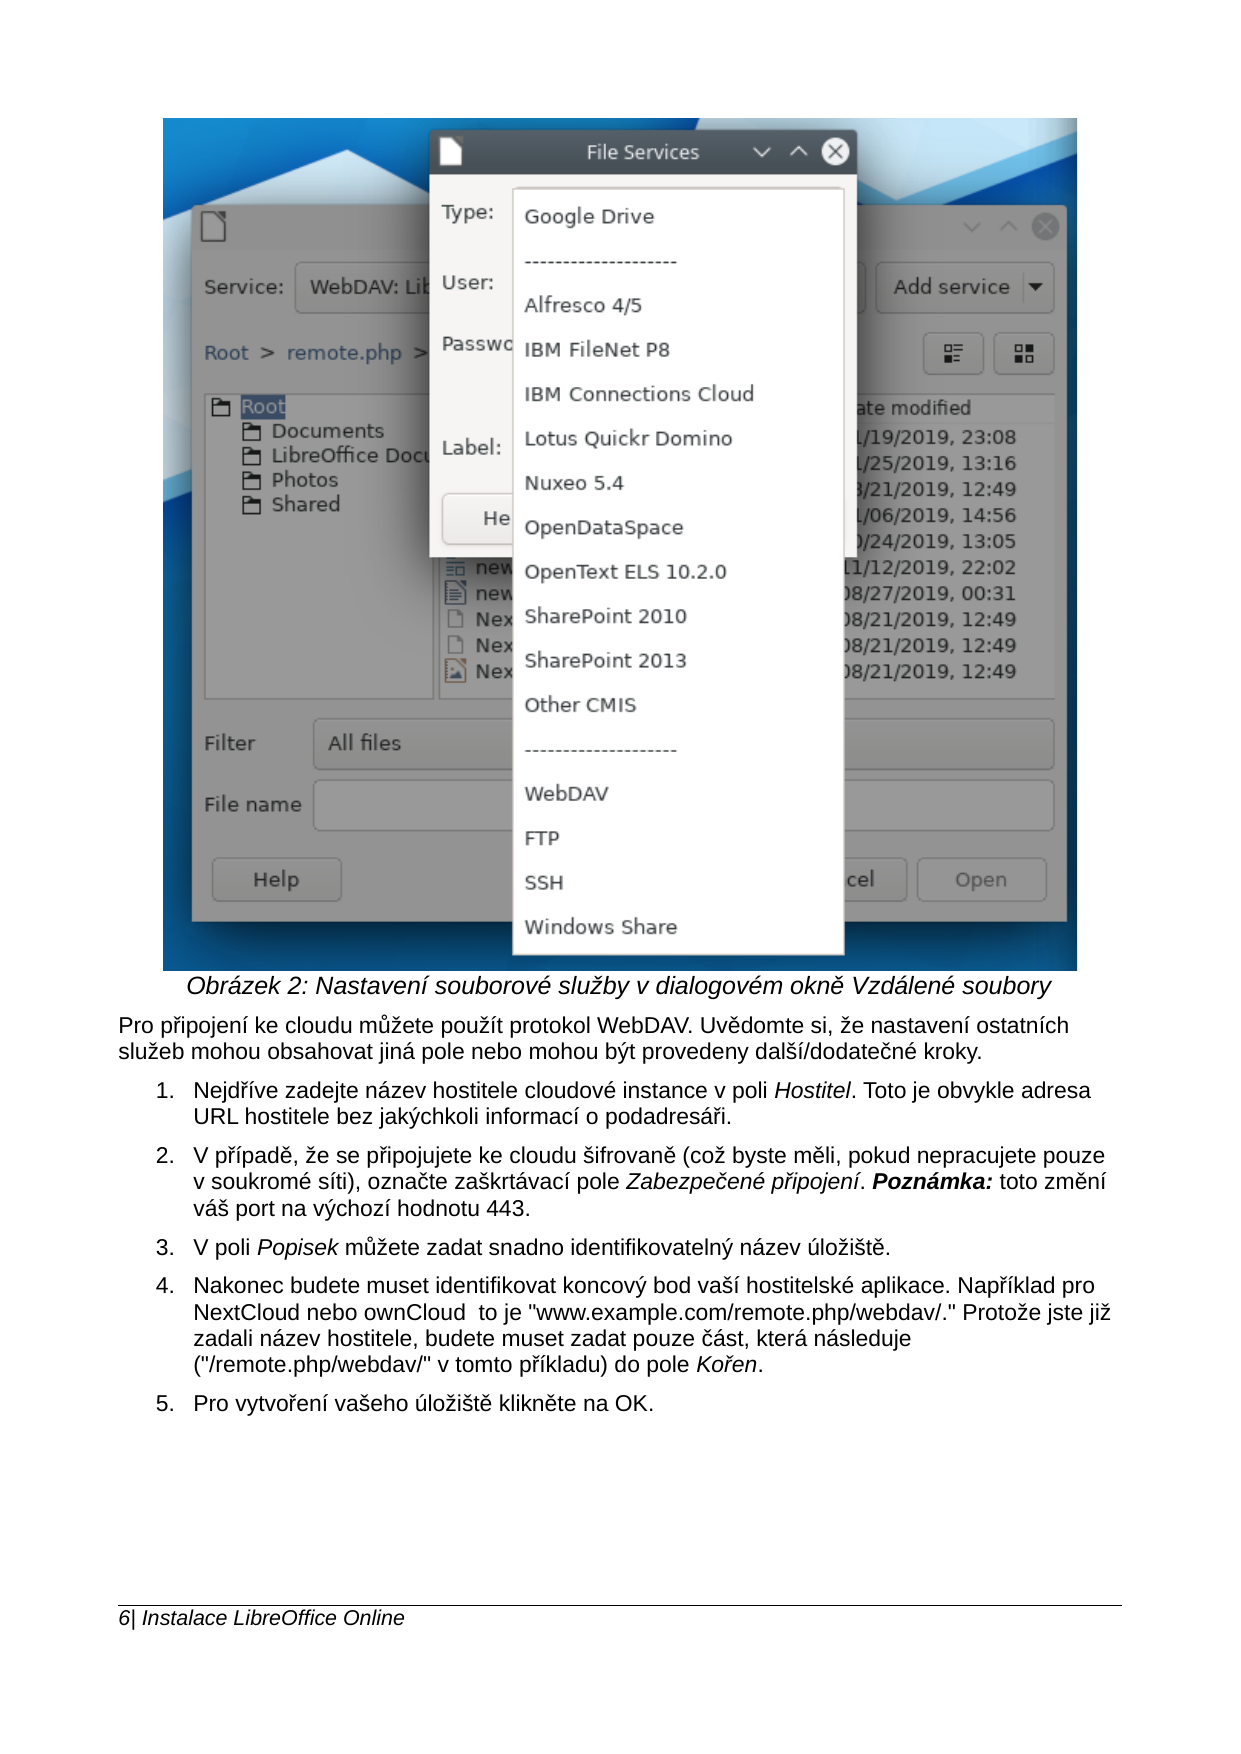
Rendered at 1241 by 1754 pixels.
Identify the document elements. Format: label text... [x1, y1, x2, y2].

list V poli Popisek můžete zadat snadno identifikovatelný název úložiště. [156, 1233, 1122, 1260]
list Nakonec budete muset identifikovat koncový bod vaší hostitelské aplikace. Například pro NextCloud nebo ownCloud to je "www.example.com/remote.php/webdav/." Protože jste již zadali název hostitele, budete muset zadat pouze část, která následuje ("/remote.php/webdav/" v tomto příkladu) do pole Kořen. [156, 1272, 1122, 1378]
list Nejdříve zadejte název hostitele cloudové instance v poli Hostitel. Toto je obvykle adresa URL hostitele bez jakýchkoli informací o podadresáři. [156, 1077, 1122, 1129]
text Pro připojení ke cloudu můžete použít protokol WebDAV. Uvědomte si, že nastavení ostatních služeb mohou obsahovat jiná pole nebo mohou být provedeny další/dodatečné kroky. [118, 1012, 1122, 1064]
text Obrázek 2: Nastavení souborové služby v dialogovém okně Vzdálené soubory [154, 118, 1086, 999]
picture [163, 118, 1078, 971]
list Pro vytvoření vašeho úložiště klikněte na OK. [156, 1390, 1122, 1417]
list V případě, že se připojujete ke cloudu šifrovaně (což byste měli, pokud nepracujete pouze v soukromé síti), označte zaškrtávací pole Zabezpečené připojení. Poznámka: toto změní váš port na výchozí hodnotu 443. [156, 1142, 1122, 1221]
